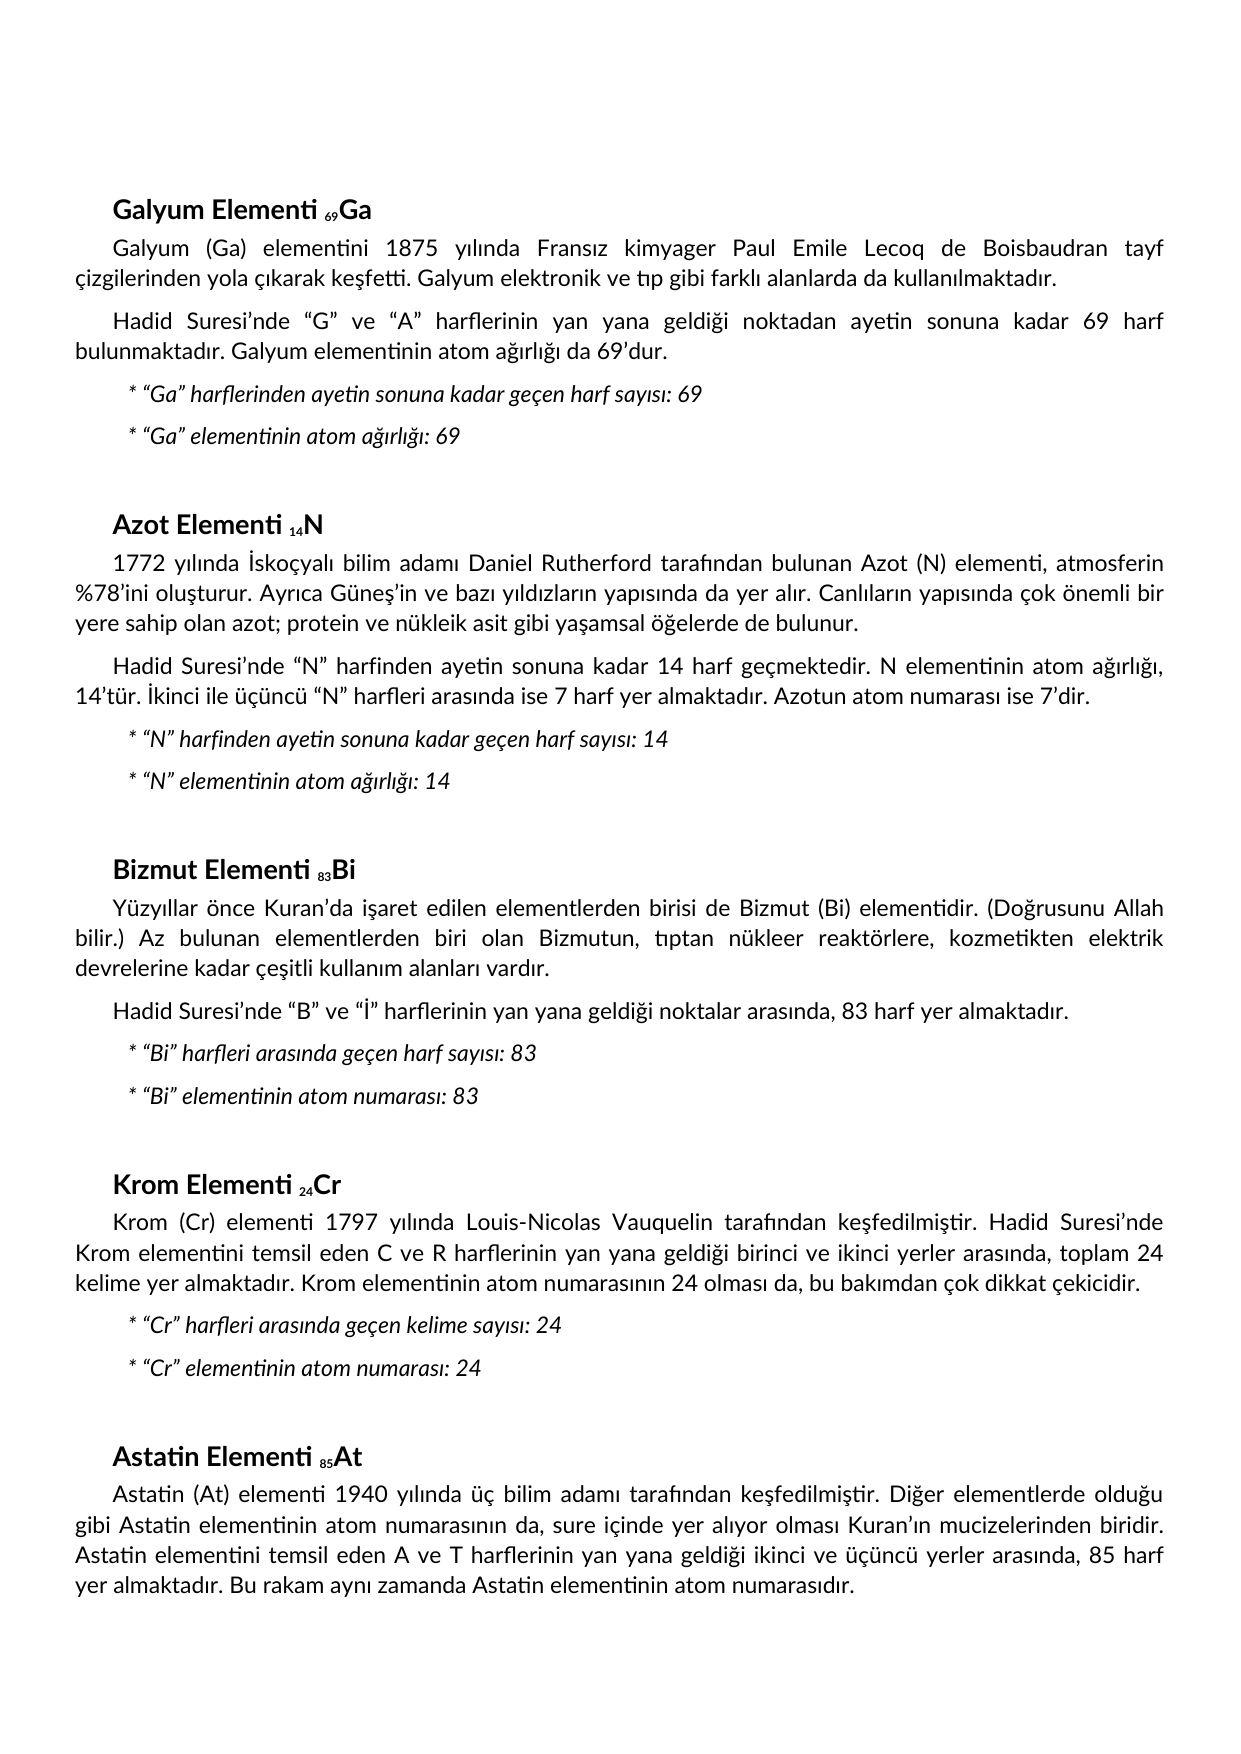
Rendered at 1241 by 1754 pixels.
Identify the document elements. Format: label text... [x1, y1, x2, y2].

text * “Ga” harflerinden ayetin sonuna kadar geçen harf sayısı: 69 [127, 379, 1143, 407]
text Hadid Suresi’nde “G” ve “A” harflerinin yan yana geldiği noktadan ayetin sonuna kadar 69 harf bulunmaktadır. Galyum elementinin atom ağırlığı da 69’dur. [75, 306, 1165, 364]
subtitle Bizmut Elementi 83Bi [112, 852, 1165, 885]
text * “N” elementinin atom ağırlığı: 14 [127, 767, 1143, 794]
subtitle Galyum Elementi 69Ga [112, 193, 1165, 225]
text * “Bi” elementinin atom numarası: 83 [127, 1082, 1143, 1109]
text Yüzyıllar önce Kuran’da işaret edilen elementlerden birisi de Bizmut (Bi) elementidir. (Doğrusunu Allah bilir.) Az bulunan elementlerden biri olan Bizmutun, tıptan nükleer reaktörlere, kozmetikten elektrik devrelerine kadar çeşitli kullanım alanları vardır. [75, 893, 1165, 981]
text * “Cr” harfleri arasında geçen kelime sayısı: 24 [127, 1311, 1143, 1339]
text * “Cr” elementinin atom numarası: 24 [127, 1354, 1143, 1381]
text Hadid Suresi’nde “N” harfinden ayetin sonuna kadar 14 harf geçmektedir. N elementinin atom ağırlığı, 14’tür. İkinci ile üçüncü “N” harfleri arasında ise 7 harf yer almaktadır. Azotun atom numarası ise 7’dir. [75, 651, 1165, 709]
text Galyum (Ga) elementini 1875 yılında Fransız kimyager Paul Emile Lecoq de Boisbaudran tayf çizgilerinden yola çıkarak keşfetti. Galyum elektronik ve tıp gibi farklı alanlarda da kullanılmaktadır. [75, 233, 1165, 291]
text * “Ga” elementinin atom ağırlığı: 69 [127, 422, 1143, 449]
text * “N” harfinden ayetin sonuna kadar geçen harf sayısı: 14 [127, 724, 1143, 752]
text 1772 yılında İskoçyalı bilim adamı Daniel Rutherford tarafından bulunan Azot (N) elementi, atmosferin %78’ini oluşturur. Ayrıca Güneş’in ve bazı yıldızların yapısında da yer alır. Canlıların yapısında çok önemli bir yere sahip olan azot; protein ve nükleik asit gibi yaşamsal öğelerde de bulunur. [75, 548, 1165, 636]
text Hadid Suresi’nde “B” ve “İ” harflerinin yan yana geldiği noktalar arasında, 83 harf yer almaktadır. [75, 996, 1165, 1024]
subtitle Astatin Elementi 85At [112, 1439, 1165, 1472]
subtitle Azot Elementi 14N [112, 507, 1165, 540]
text Astatin (At) elementi 1940 yılında üç bilim adamı tarafından keşfedilmiştir. Diğer elementlerde olduğu gibi Astatin elementinin atom numarasının da, sure içinde yer alıyor olması Kuran’ın mucizelerinden biridir. Astatin elementini temsil eden A ve T harflerinin yan yana geldiği ikinci ve üçüncü yerler arasında, 85 harf yer almaktadır. Bu rakam aynı zamanda Astatin elementinin atom numarasıdır. [75, 1480, 1165, 1598]
text Krom (Cr) elementi 1797 yılında Louis-Nicolas Vauquelin tarafından keşfedilmiştir. Hadid Suresi’nde Krom elementini temsil eden C ve R harflerinin yan yana geldiği birinci ve ikinci yerler arasında, toplam 24 kelime yer almaktadır. Krom elementinin atom numarasının 24 olması da, bu bakımdan çok dikkat çekicidir. [75, 1208, 1165, 1296]
subtitle Krom Elementi 24Cr [112, 1167, 1165, 1200]
text * “Bi” harfleri arasında geçen harf sayısı: 83 [127, 1039, 1143, 1067]
